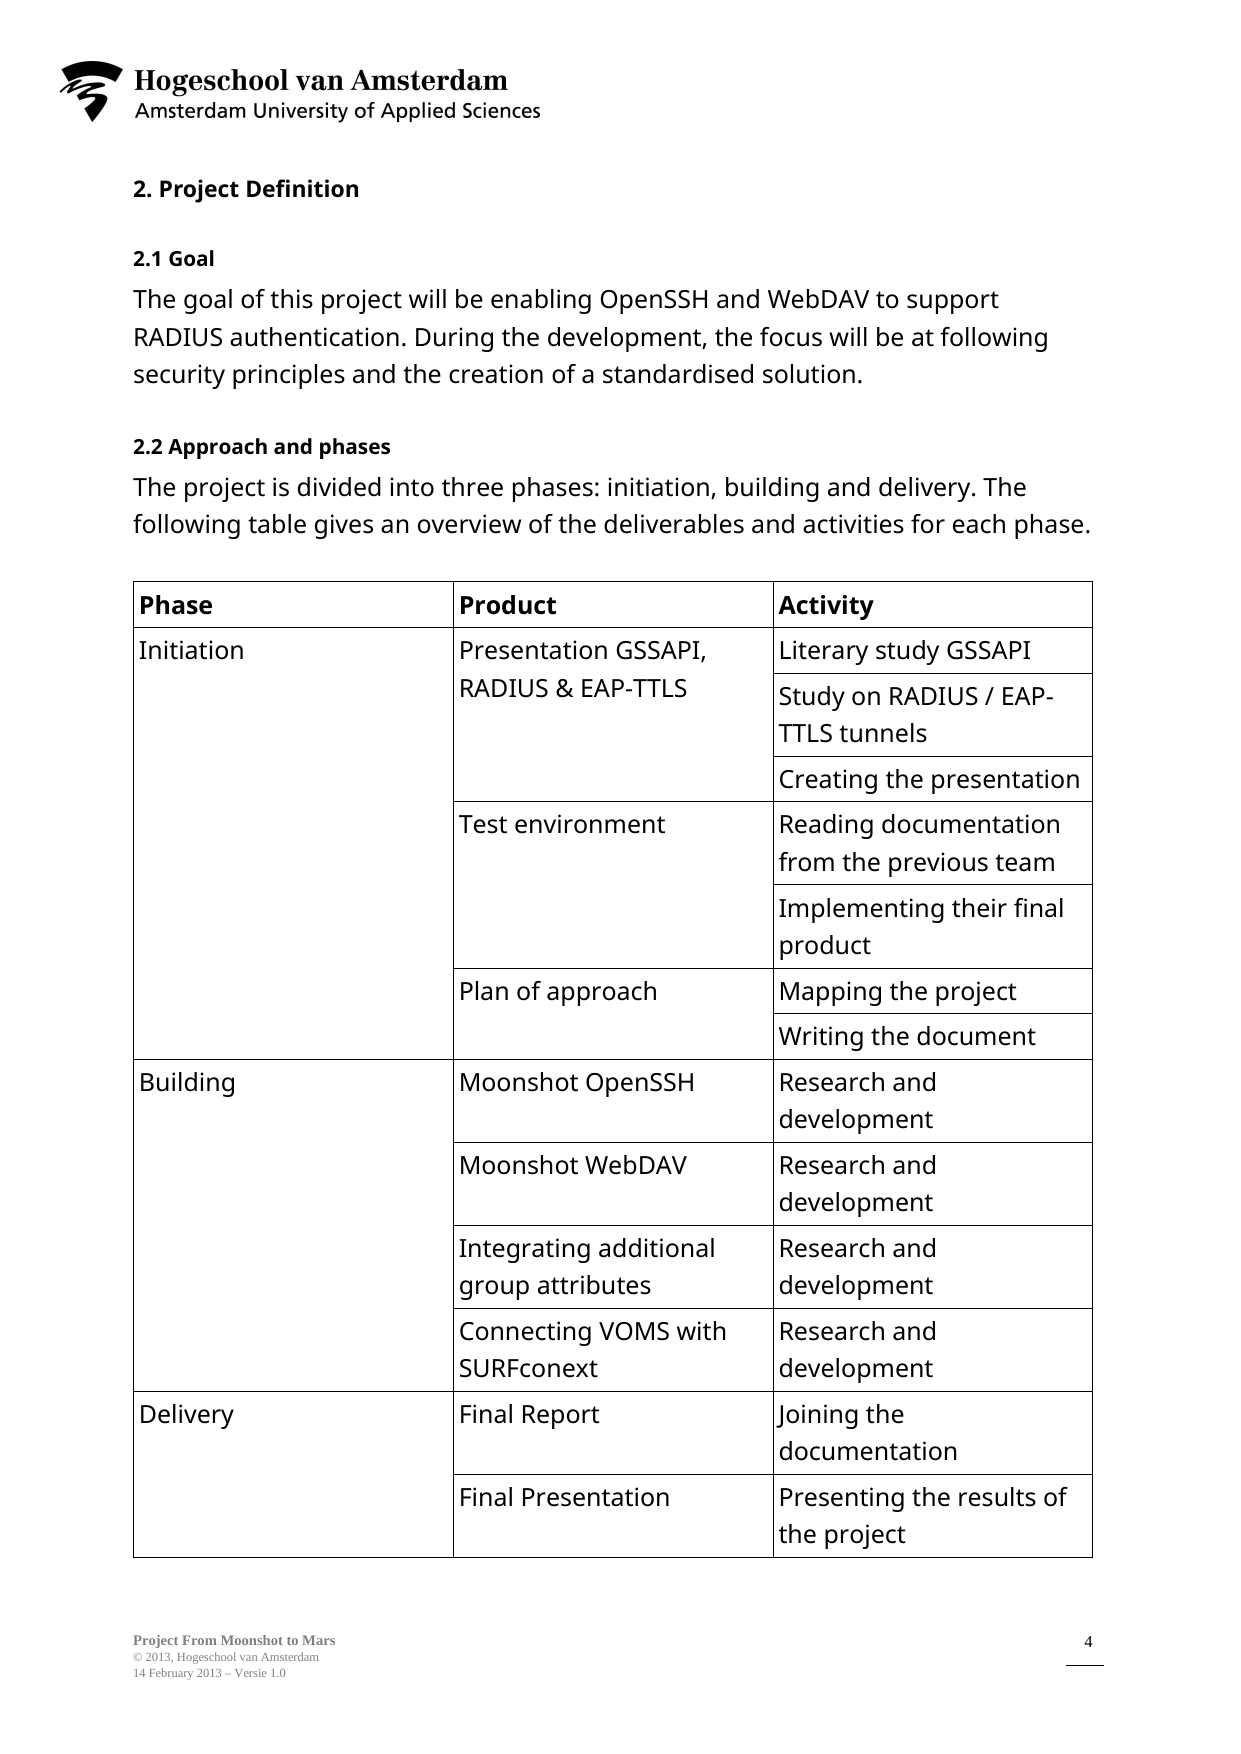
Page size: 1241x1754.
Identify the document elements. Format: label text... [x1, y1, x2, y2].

table_cell Mapping the project [774, 969, 1092, 1013]
table_cell Test environment [454, 802, 773, 967]
table_cell Final Report [454, 1392, 773, 1474]
table_cell Initiation [134, 628, 453, 1059]
subtitle 2.2 Approach and phases [133, 432, 1092, 460]
table_cell Research and development [774, 1226, 1092, 1308]
text The project is divided into three phases: initiation, building and delivery. The following table gives an overview of the deliverables and activities for each phase. [133, 469, 1092, 541]
table_header Activity [774, 582, 1092, 627]
table_cell Writing the document [774, 1014, 1092, 1059]
text The goal of this project will be enabling OpenSSH and WebDAV to support RADIUS authentication. During the development, the focus will be at following security principles and the creation of a standardised solution. [133, 282, 1092, 391]
table_cell Connecting VOMS with SURFconext [454, 1309, 773, 1391]
table_cell Research and development [774, 1309, 1092, 1391]
table_cell Integrating additional group attributes [454, 1226, 773, 1308]
table_cell Presenting the results of the project [774, 1475, 1092, 1557]
table_header Product [454, 582, 773, 627]
table_header Phase [134, 582, 453, 627]
table_cell Delivery [134, 1392, 453, 1557]
table_cell Joining the documentation [774, 1392, 1092, 1474]
table_cell Research and development [774, 1060, 1092, 1142]
table_cell Building [134, 1060, 453, 1391]
subtitle 2.1 Goal [133, 244, 1092, 273]
picture [0, 0, 622, 123]
table_cell Study on RADIUS / EAP-TTLS tunnels [774, 674, 1092, 756]
table_cell Presentation GSSAPI, RADIUS & EAP-TTLS [454, 628, 773, 801]
subtitle 2. Project Definition [133, 173, 1092, 204]
table_cell Moonshot OpenSSH [454, 1060, 773, 1142]
table_cell Final Presentation [454, 1475, 773, 1557]
table_cell Reading documentation from the previous team [774, 802, 1092, 884]
table_cell Literary study GSSAPI [774, 628, 1092, 673]
table_cell Moonshot WebDAV [454, 1143, 773, 1225]
table_cell Research and development [774, 1143, 1092, 1225]
table_cell Implementing their final product [774, 885, 1092, 967]
table_cell Plan of approach [454, 969, 773, 1059]
table_cell Creating the presentation [774, 757, 1092, 801]
